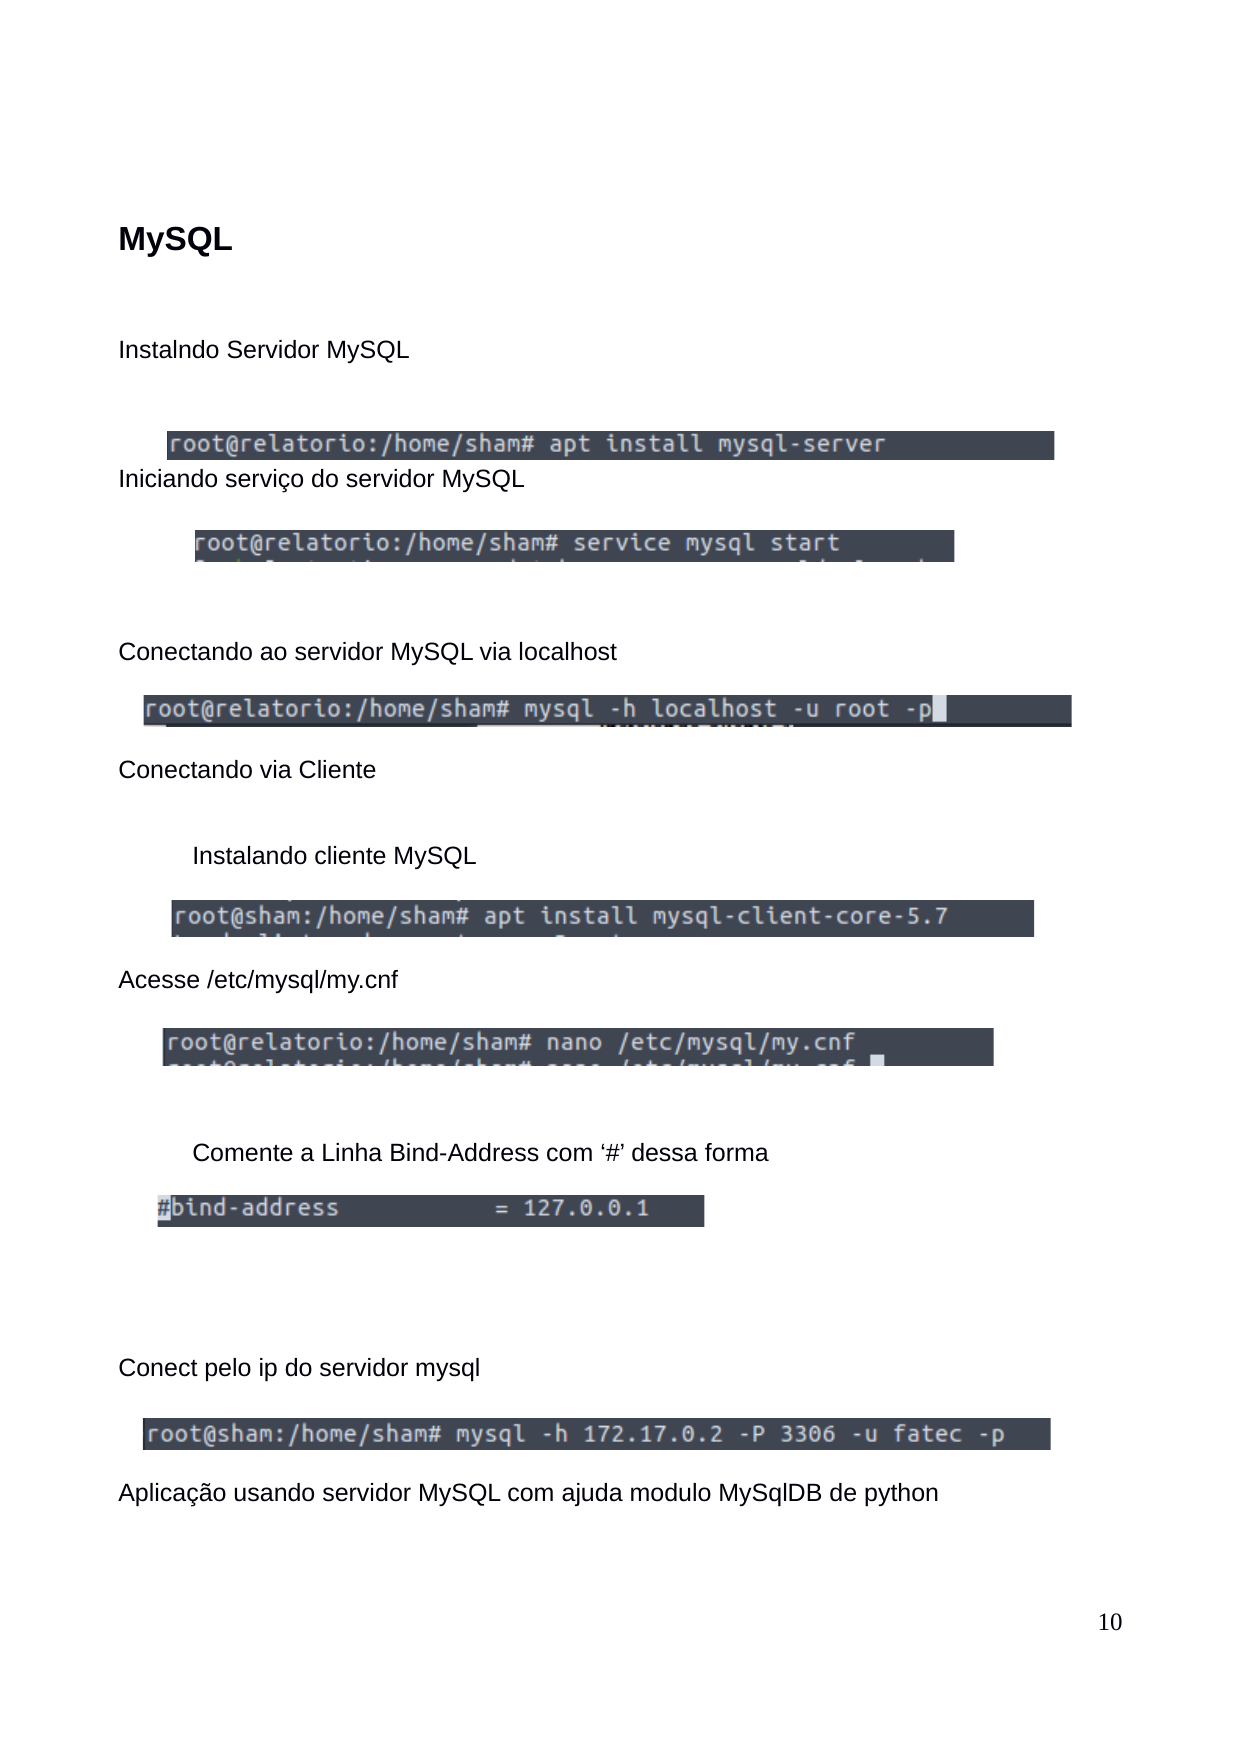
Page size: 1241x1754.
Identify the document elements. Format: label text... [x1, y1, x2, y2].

text MySQL [118, 219, 1122, 258]
picture [171, 900, 1035, 937]
text Instalndo Servidor MySQL [118, 335, 1122, 363]
picture [167, 431, 1055, 460]
picture [143, 695, 1072, 727]
text Conect pelo ip do servidor mysql [118, 1353, 1122, 1382]
text Conectando via Cliente [118, 723, 1122, 784]
text Iniciando serviço do servidor MySQL [118, 464, 1122, 493]
picture [142, 1418, 1051, 1450]
text Conectando ao servidor MySQL via localhost [118, 637, 1122, 665]
text Comente a Linha Bind-Address com ‘#’ dessa forma [118, 1138, 1122, 1167]
picture [195, 530, 955, 562]
text Instalando cliente MySQL [118, 841, 1122, 870]
text Aplicação usando servidor MySQL com ajuda modulo MySqlDB de python [118, 1440, 1122, 1507]
text Acesse /etc/mysql/my.cnf [118, 927, 1122, 994]
picture [157, 1195, 705, 1227]
picture [162, 1028, 994, 1066]
